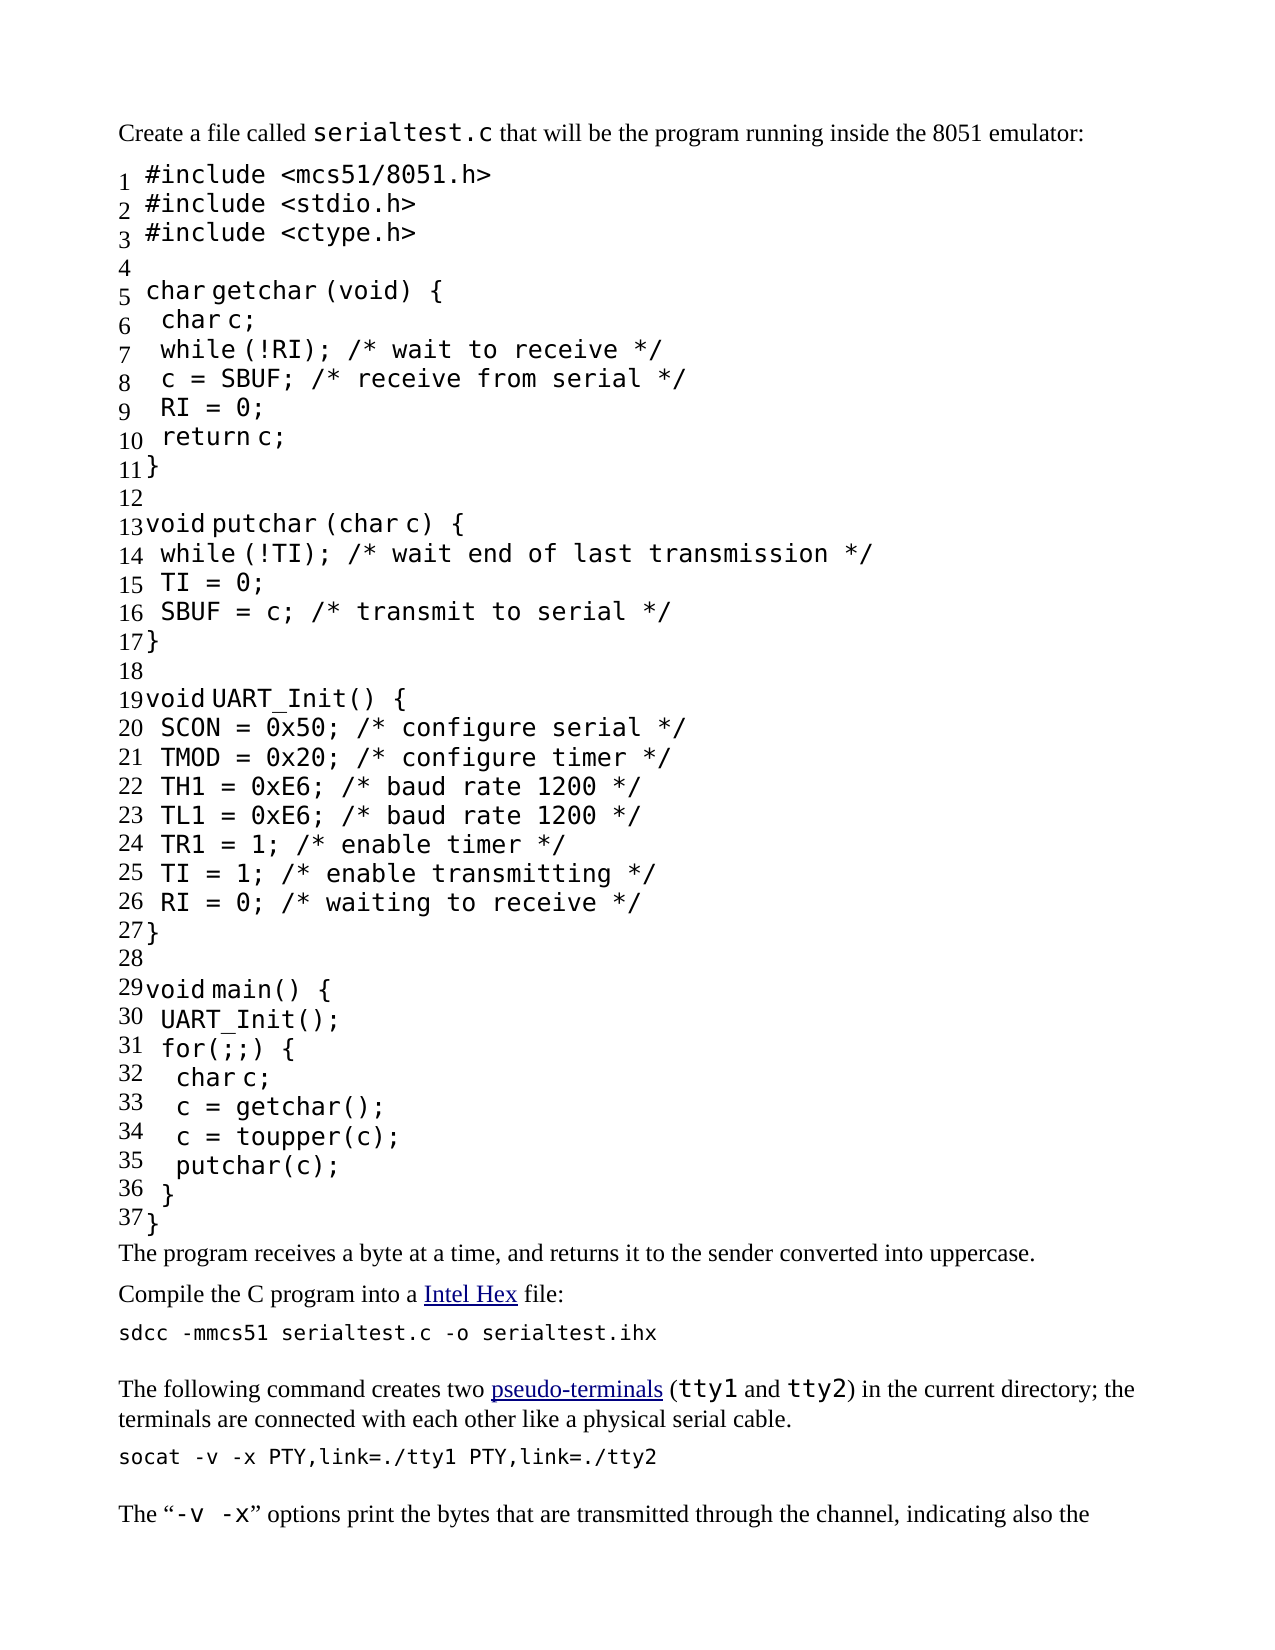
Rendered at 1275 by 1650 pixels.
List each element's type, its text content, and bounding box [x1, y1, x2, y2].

text socat -v -x PTY,link=./tty1 PTY,link=./tty2 [118, 1445, 1157, 1469]
table_header #include <mcs51/8051.h> #include <stdio.h> #include <ctype.h> char getchar (void) { char c; while (!RI); /* wait to receive */ c = SBUF; /* receive from serial */ RI = 0; return c; } void putchar (char c) { while (!TI); /* wait end of last transmission */ TI = 0; SBUF = c; /* transmit to serial */ } void UART_Init() { SCON = 0x50; /* configure serial */ TMOD = 0x20; /* configure timer */ TH1 = 0xE6; /* baud rate 1200 */ TL1 = 0xE6; /* baud rate 1200 */ TR1 = 1; /* enable timer */ TI = 1; /* enable transmitting */ RI = 0; /* waiting to receive */ } void main() { UART_Init(); for(;;) { char c; c = getchar(); c = toupper(c); putchar(c); } } [145, 160, 884, 1238]
text The following command creates two pseudo-terminals (tty1 and tty2) in the current directory; the terminals are connected with each other like a physical serial cable. [118, 1374, 1157, 1433]
text Create a file called serialtest.c that will be the program running inside the 8051 emulator: [118, 118, 1157, 147]
text The program receives a byte at a time, and returns it to the sender converted into uppercase. [118, 1238, 1157, 1267]
table_header 1 2 3 4 5 6 7 8 9 10 11 12 13 14 15 16 17 18 19 20 21 22 23 24 25 26 27 28 29 30 31 32 33 34 35 36 37 [118, 160, 145, 1238]
text The “-v -x” options print the bytes that are transmitted through the channel, indicating also the [118, 1499, 1157, 1528]
text Compile the C program into a Intel Hex file: [118, 1279, 1157, 1308]
text sdcc -mmcs51 serialtest.c -o serialtest.ihx [118, 1321, 1157, 1345]
